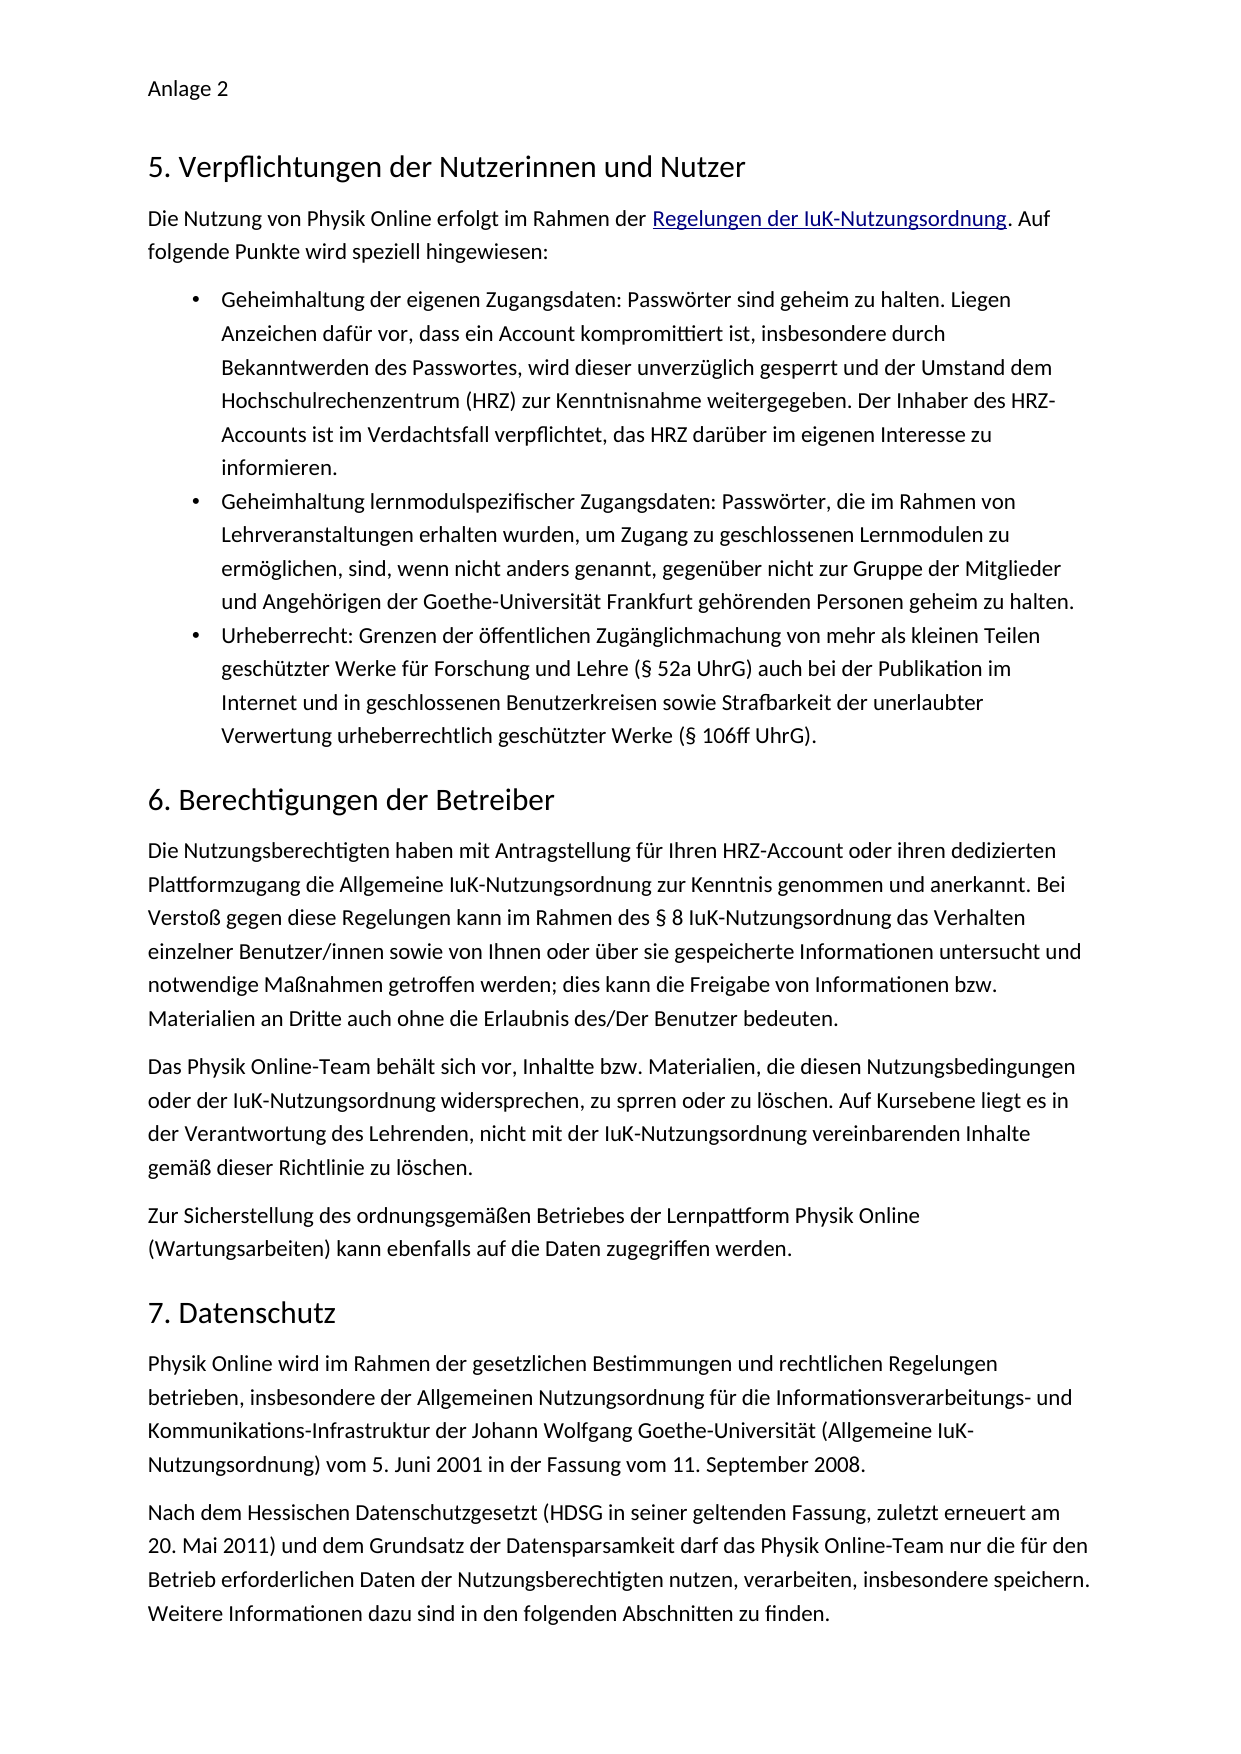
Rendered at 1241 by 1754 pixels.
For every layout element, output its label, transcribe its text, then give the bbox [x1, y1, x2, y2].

list Geheimhaltung lernmodulspezifischer Zugangsdaten: Passwörter, die im Rahmen von Lehrveranstaltungen erhalten wurden, um Zugang zu geschlossenen Lernmodulen zu ermöglichen, sind, wenn nicht anders genannt, gegenüber nicht zur Gruppe der Mitglieder und Angehörigen der Goethe-Universität Frankfurt gehörenden Personen geheim zu halten. [192, 487, 1093, 615]
text Physik Online wird im Rahmen der gesetzlichen Bestimmungen und rechtlichen Regelungen betrieben, insbesondere der Allgemeinen Nutzungsordnung für die Informationsverarbeitungs- und Kommunikations-Infrastruktur der Johann Wolfgang Goethe-Universität (Allgemeine IuK-Nutzungsordnung) vom 5. Juni 2001 in der Fassung vom 11. September 2008. [148, 1349, 1093, 1478]
text Das Physik Online-Team behält sich vor, Inhaltte bzw. Materialien, die diesen Nutzungsbedingungen oder der IuK-Nutzungsordnung widersprechen, zu sprren oder zu löschen. Auf Kursebene liegt es in der Verantwortung des Lehrenden, nicht mit der IuK-Nutzungsordnung vereinbarenden Inhalte gemäß dieser Richtlinie zu löschen. [148, 1052, 1093, 1181]
list Urheberrecht: Grenzen der öffentlichen Zugänglichmachung von mehr als kleinen Teilen geschützter Werke für Forschung und Lehre (§ 52a UhrG) auch bei der Publikation im Internet und in geschlossenen Benutzerkreisen sowie Strafbarkeit der unerlaubter Verwertung urheberrechtlich geschützter Werke (§ 106ff UhrG). [192, 621, 1093, 749]
text Nach dem Hessischen Datenschutzgesetzt (HDSG in seiner geltenden Fassung, zuletzt erneuert am 20. Mai 2011) und dem Grundsatz der Datensparsamkeit darf das Physik Online-Team nur die für den Betrieb erforderlichen Daten der Nutzungsberechtigten nutzen, verarbeiten, insbesondere speichern. Weitere Informationen dazu sind in den folgenden Abschnitten zu finden. [148, 1498, 1093, 1627]
subtitle 7. Datenschutz [148, 1293, 1093, 1331]
subtitle 6. Berechtigungen der Betreiber [148, 780, 1093, 818]
subtitle 5. Verpflichtungen der Nutzerinnen und Nutzer [148, 148, 1093, 186]
text Zur Sicherstellung des ordnungsgemäßen Betriebes der Lernpattform Physik Online (Wartungsarbeiten) kann ebenfalls auf die Daten zugegriffen werden. [148, 1201, 1093, 1262]
list Geheimhaltung der eigenen Zugangsdaten: Passwörter sind geheim zu halten. Liegen Anzeichen dafür vor, dass ein Account kompromittiert ist, insbesondere durch Bekanntwerden des Passwortes, wird dieser unverzüglich gesperrt und der Umstand dem Hochschulrechenzentrum (HRZ) zur Kenntnisnahme weitergegeben. Der Inhaber des HRZ-Accounts ist im Verdachtsfall verpflichtet, das HRZ darüber im eigenen Interesse zu informieren. [192, 286, 1093, 481]
text Die Nutzungsberechtigten haben mit Antragstellung für Ihren HRZ-Account oder ihren dedizierten Plattformzugang die Allgemeine IuK-Nutzungsordnung zur Kenntnis genommen und anerkannt. Bei Verstoß gegen diese Regelungen kann im Rahmen des § 8 IuK-Nutzungsordnung das Verhalten einzelner Benutzer/innen sowie von Ihnen oder über sie gespeicherte Informationen untersucht und notwendige Maßnahmen getroffen werden; dies kann die Freigabe von Informationen bzw. Materialien an Dritte auch ohne die Erlaubnis des/Der Benutzer bedeuten. [148, 836, 1093, 1032]
text Die Nutzung von Physik Online erfolgt im Rahmen der Regelungen der IuK-Nutzungsordnung. Auf folgende Punkte wird speziell hingewiesen: [148, 204, 1093, 265]
